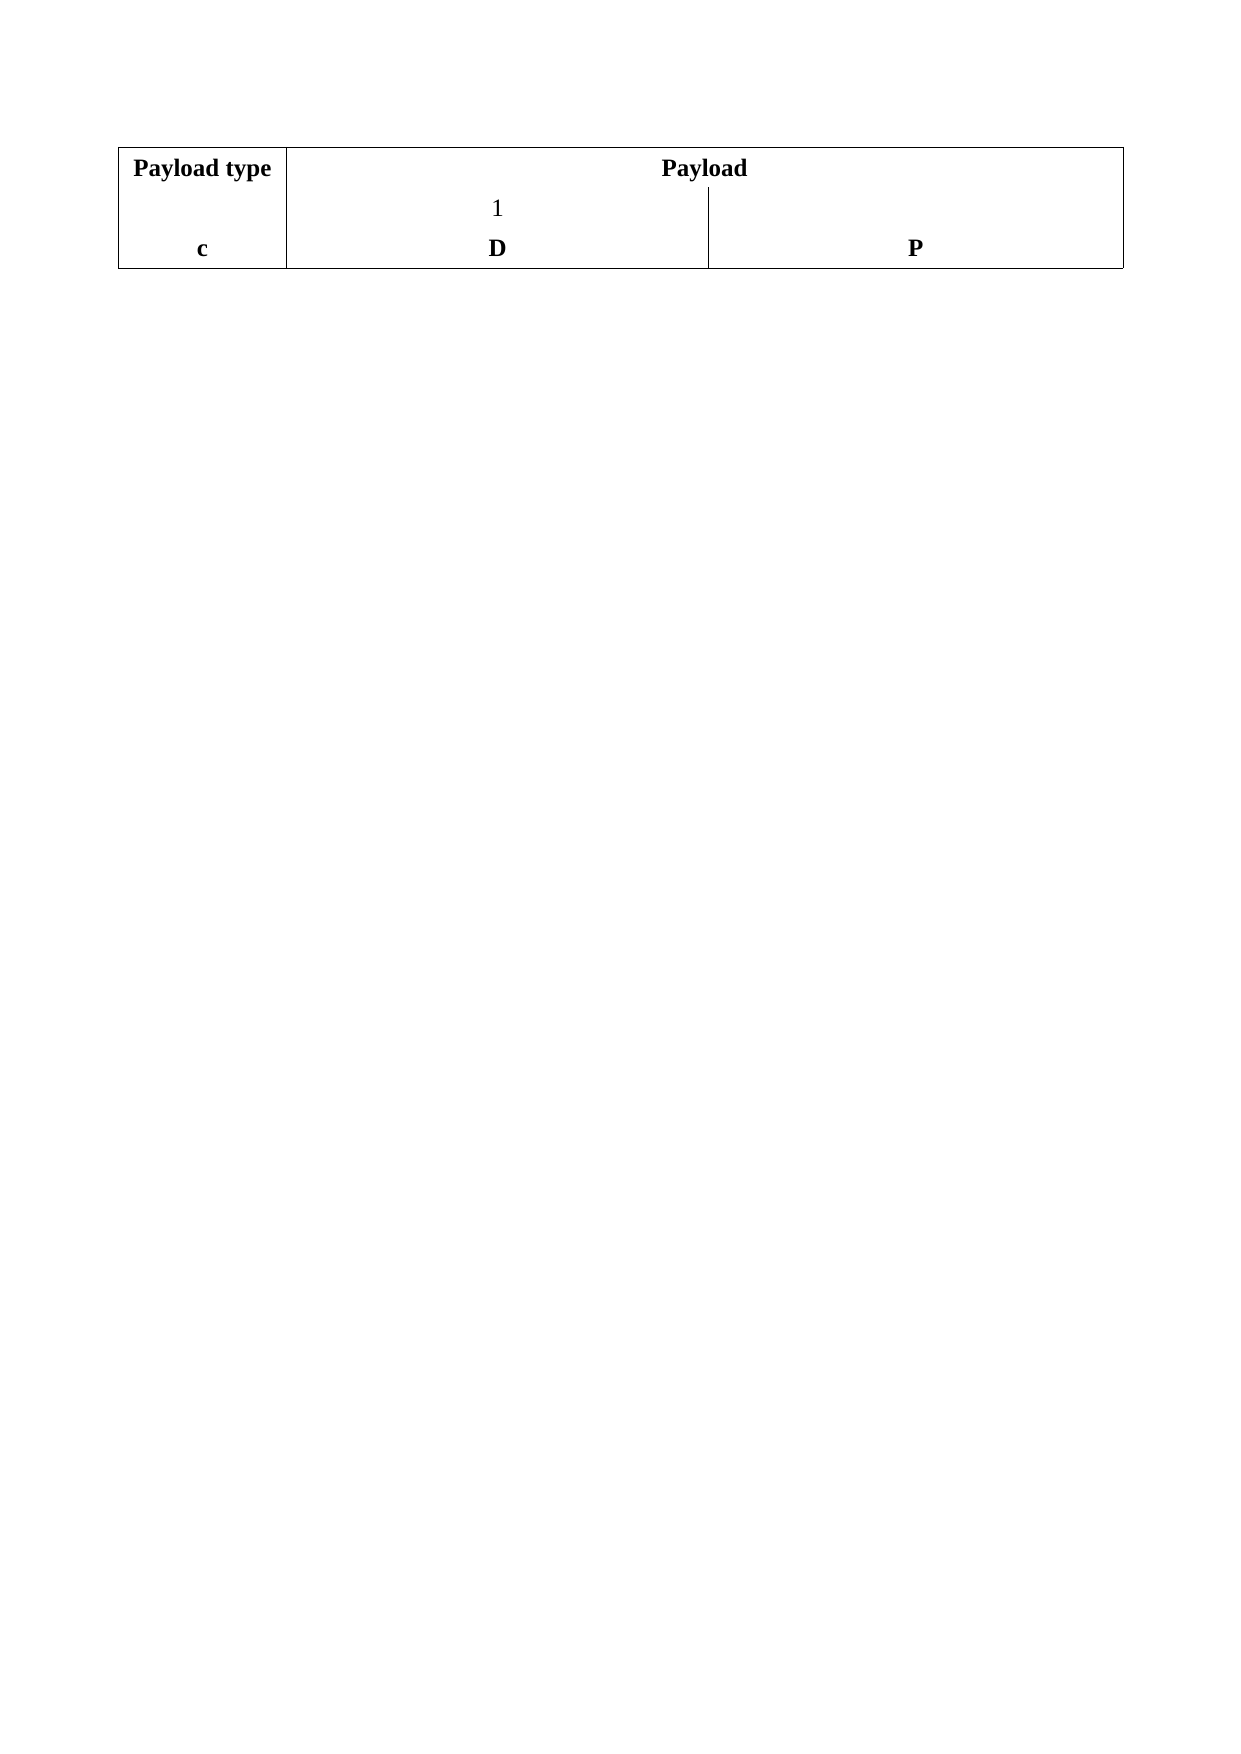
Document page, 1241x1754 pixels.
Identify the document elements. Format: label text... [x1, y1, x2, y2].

table_cell [709, 187, 1123, 227]
table_cell c [119, 228, 286, 268]
table_header Payload type [119, 148, 286, 187]
table_header Payload [287, 148, 1123, 187]
table_cell [119, 187, 286, 227]
table_cell 1 [287, 187, 708, 227]
table_cell D [287, 228, 708, 268]
table_cell P [709, 228, 1123, 268]
